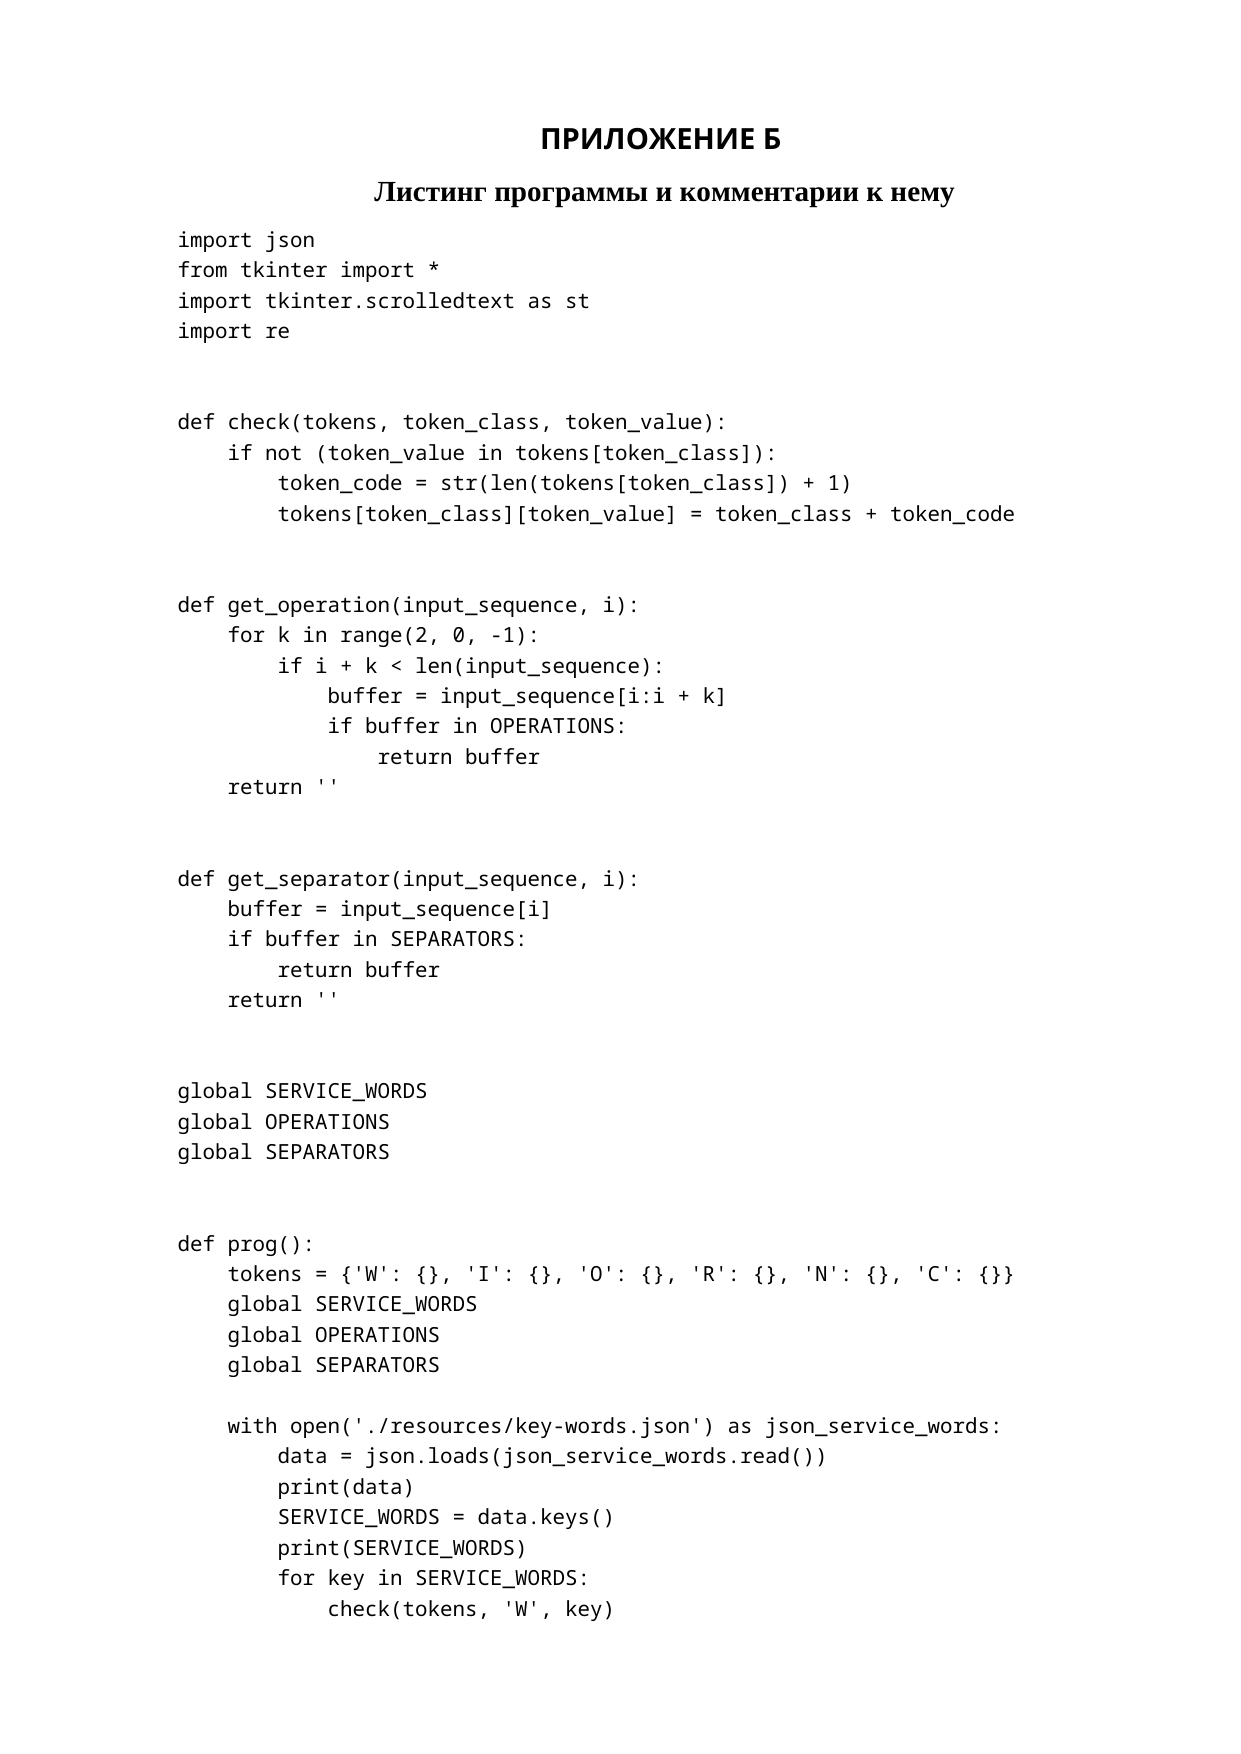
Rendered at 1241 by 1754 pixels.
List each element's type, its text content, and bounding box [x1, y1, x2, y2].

text if i + k < len(input_sequence): [177, 651, 1152, 679]
text token_code = str(len(tokens[token_class]) + 1) [177, 468, 1152, 497]
text with open('./resources/key-words.json') as json_service_words: [177, 1411, 1152, 1439]
text global OPERATIONS [177, 1320, 1152, 1348]
text buffer = input_sequence[i] [177, 894, 1152, 922]
text global SERVICE_WORDS [177, 1077, 1152, 1105]
text for key in SERVICE_WORDS: [177, 1563, 1152, 1592]
text def prog(): [177, 1229, 1152, 1257]
text data = json.loads(json_service_words.read()) [177, 1442, 1152, 1470]
text import tkinter.scrolledtext as st [177, 286, 1152, 314]
text print(data) [177, 1472, 1152, 1500]
text tokens[token_class][token_value] = token_class + token_code [177, 499, 1152, 527]
text SERVICE_WORDS = data.keys() [177, 1502, 1152, 1531]
text buffer = input_sequence[i:i + k] [177, 681, 1152, 709]
text return '' [177, 985, 1152, 1014]
text return buffer [177, 955, 1152, 983]
text def get_separator(input_sequence, i): [177, 864, 1152, 892]
text check(tokens, 'W', key) [177, 1594, 1152, 1622]
text import re [177, 316, 1152, 344]
text print(SERVICE_WORDS) [177, 1533, 1152, 1561]
text return buffer [177, 742, 1152, 770]
text global SEPARATORS [177, 1350, 1152, 1379]
text def get_operation(input_sequence, i): [177, 590, 1152, 618]
text global SERVICE_WORDS [177, 1289, 1152, 1318]
text if not (token_value in tokens[token_class]): [177, 438, 1152, 466]
text tokens = {'W': {}, 'I': {}, 'O': {}, 'R': {}, 'N': {}, 'C': {}} [177, 1259, 1152, 1287]
text from tkinter import * [177, 255, 1152, 284]
text return '' [177, 772, 1152, 801]
text if buffer in SEPARATORS: [177, 924, 1152, 953]
text if buffer in OPERATIONS: [177, 712, 1152, 740]
text def check(tokens, token_class, token_value): [177, 407, 1152, 436]
text for k in range(2, 0, -1): [177, 620, 1152, 649]
text global OPERATIONS [177, 1107, 1152, 1135]
text import json [177, 225, 1152, 253]
subtitle Приложение Б Листинг программы и комментарии к нему [177, 118, 1152, 208]
text global SEPARATORS [177, 1137, 1152, 1166]
